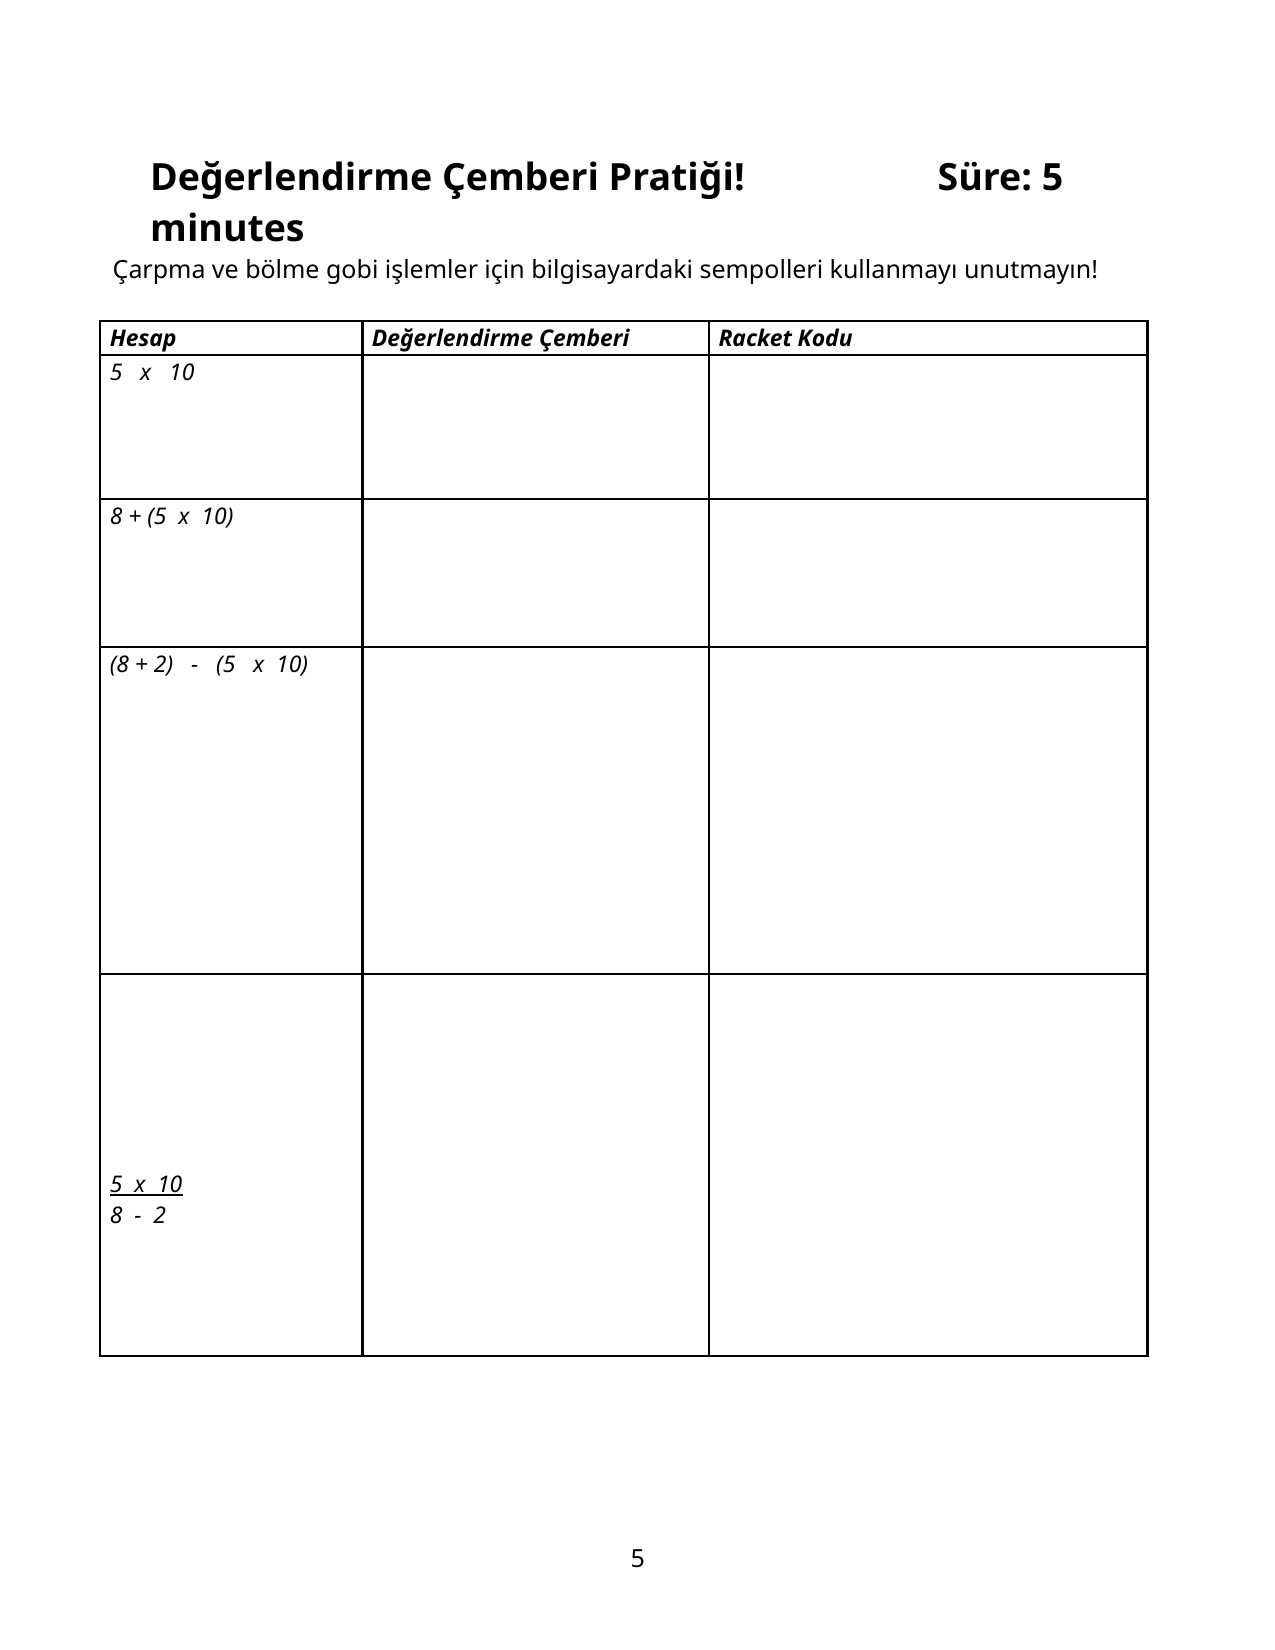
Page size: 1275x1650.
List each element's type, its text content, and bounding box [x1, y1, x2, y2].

table_header Racket Kodu [710, 322, 1146, 353]
table_cell 5 x 10 8 - 2 [101, 975, 361, 1354]
table_cell [364, 356, 708, 497]
table_cell (8 + 2) - (5 x 10) [101, 648, 361, 972]
table_cell [364, 975, 708, 1354]
table_cell [710, 356, 1146, 497]
table_cell [710, 975, 1146, 1354]
table_cell 8 + (5 x 10) [101, 500, 361, 646]
table_cell [710, 500, 1146, 646]
table_header Değerlendirme Çemberi [364, 322, 708, 353]
table_header Hesap [101, 322, 361, 353]
table_cell [364, 648, 708, 972]
table_cell [710, 648, 1146, 972]
text Çarpma ve bölme gobi işlemler için bilgisayardaki sempolleri kullanmayı unutmayın! [112, 252, 1162, 286]
table_cell 5 x 10 [101, 356, 361, 497]
subtitle Değerlendirme Çemberi Pratiği! Süre: 5 minutes [150, 150, 1162, 252]
table_cell [364, 500, 708, 646]
